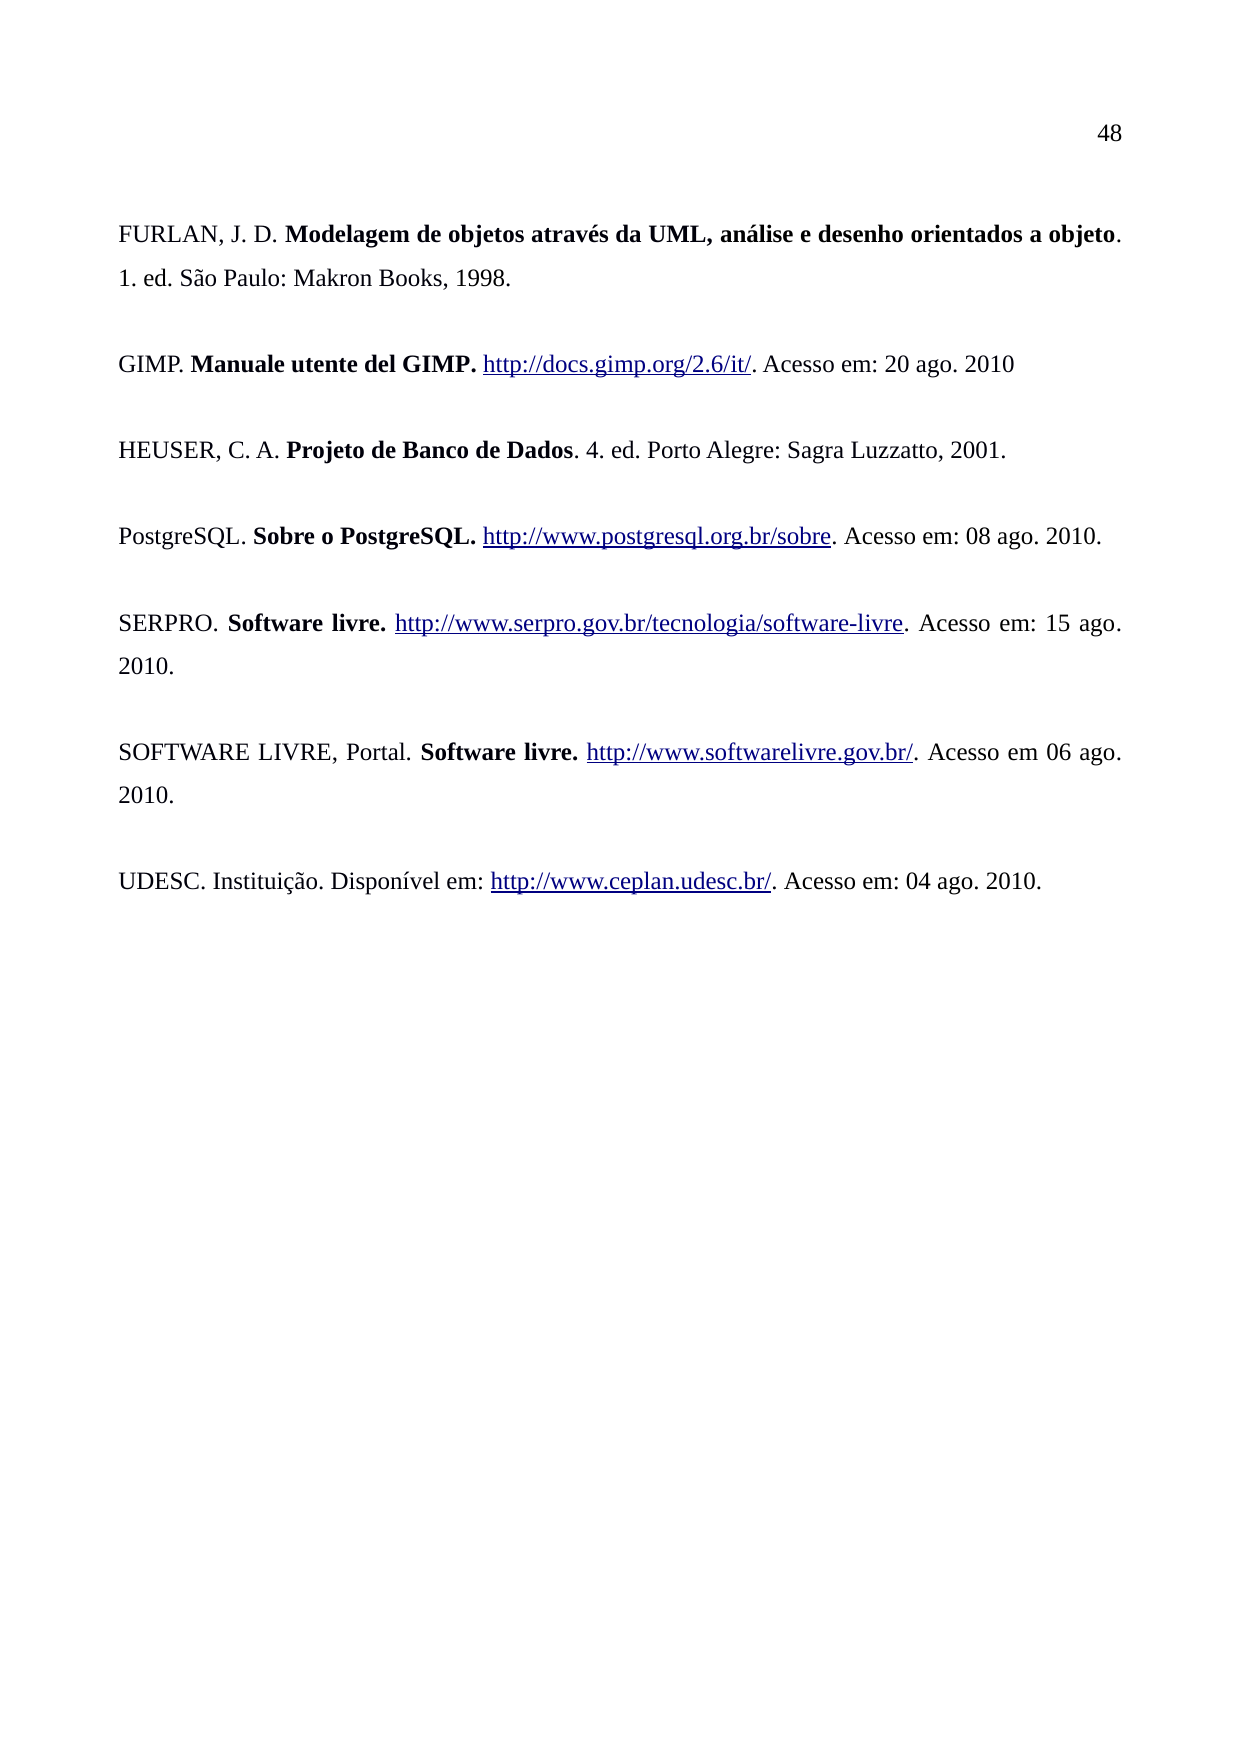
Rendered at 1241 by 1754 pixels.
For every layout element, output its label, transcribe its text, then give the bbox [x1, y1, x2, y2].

text SOFTWARE LIVRE, Portal. Software livre. http://www.softwarelivre.gov.br/. Acesso em 06 ago. 2010. [118, 737, 1122, 809]
text PostgreSQL. Sobre o PostgreSQL. http://www.postgresql.org.br/sobre. Acesso em: 08 ago. 2010. [118, 521, 1122, 550]
text HEUSER, C. A. Projeto de Banco de Dados. 4. ed. Porto Alegre: Sagra Luzzatto, 2001. [118, 435, 1122, 464]
text GIMP. Manuale utente del GIMP. http://docs.gimp.org/2.6/it/. Acesso em: 20 ago. 2010 [118, 349, 1122, 378]
text UDESC. Instituição. Disponível em: http://www.ceplan.udesc.br/. Acesso em: 04 ago. 2010. [118, 866, 1122, 895]
text FURLAN, J. D. Modelagem de objetos através da UML, análise e desenho orientados a objeto. 1. ed. São Paulo: Makron Books, 1998. [118, 219, 1122, 291]
text SERPRO. Software livre. http://www.serpro.gov.br/tecnologia/software-livre. Acesso em: 15 ago. 2010. [118, 608, 1122, 679]
